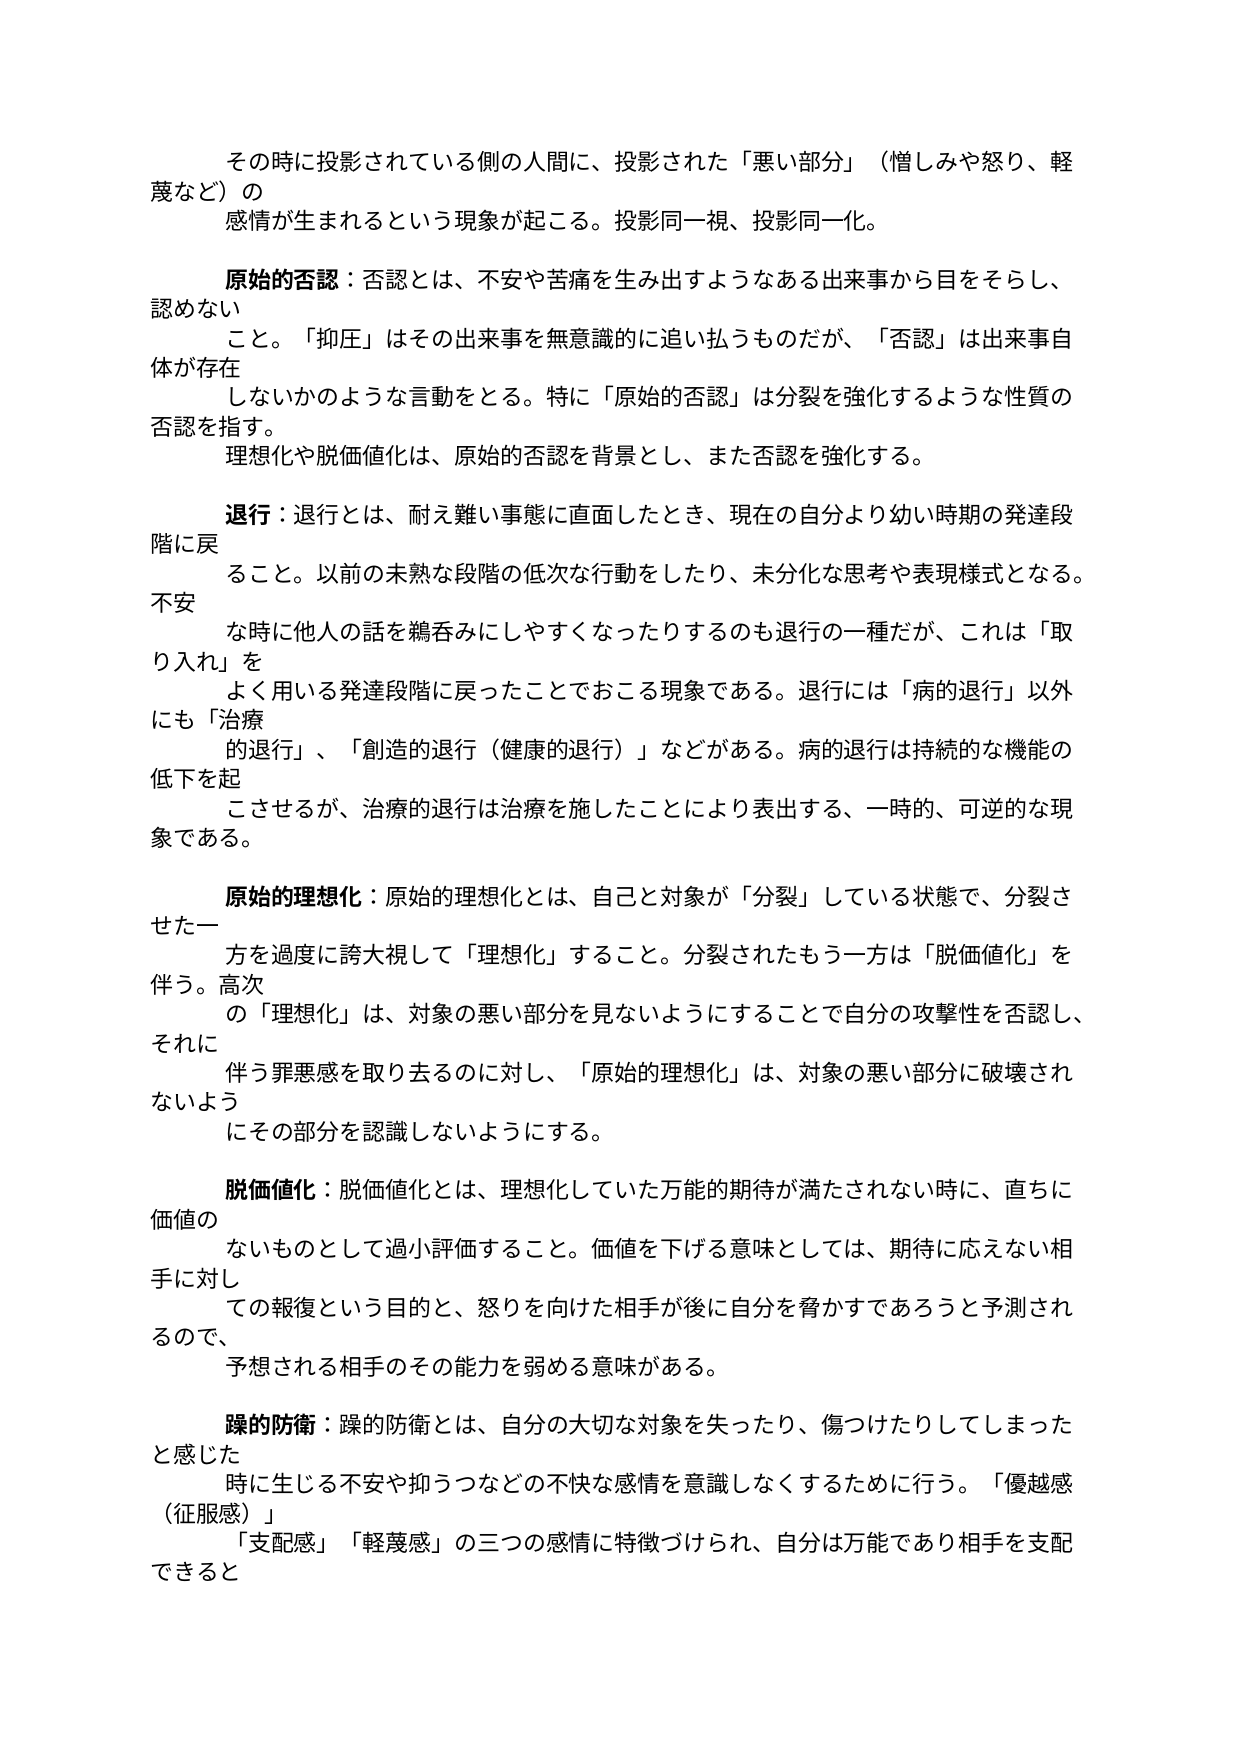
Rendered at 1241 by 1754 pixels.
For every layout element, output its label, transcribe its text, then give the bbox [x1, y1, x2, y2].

text 伴う罪悪感を取り去るのに対し、「原始的理想化」は、対象の悪い部分に破壊されないよう [150, 1061, 1091, 1116]
text 躁的防衛：躁的防衛とは、自分の大切な対象を失ったり、傷つけたりしてしまったと感じた [150, 1413, 1091, 1468]
text 理想化や脱価値化は、原始的否認を背景とし、また否認を強化する。 [150, 444, 1091, 469]
text 予想される相手のその能力を弱める意味がある。 [150, 1354, 1091, 1380]
text よく用いる発達段階に戻ったことでおこる現象である。退行には「病的退行」以外にも「治療 [150, 679, 1091, 734]
text な時に他人の話を鵜呑みにしやすくなったりするのも退行の一種だが、これは「取り入れ」を [150, 620, 1091, 675]
text 感情が生まれるという現象が起こる。投影同一視、投影同一化。 [150, 209, 1091, 234]
text その時に投影されている側の人間に、投影された「悪い部分」（憎しみや怒り、軽蔑など）の [150, 150, 1091, 205]
text 「支配感」「軽蔑感」の三つの感情に特徴づけられ、自分は万能であり相手を支配できると [150, 1531, 1091, 1586]
text 方を過度に誇大視して「理想化」すること。分裂されたもう一方は「脱価値化」を伴う。高次 [150, 943, 1091, 998]
text 原始的否認：否認とは、不安や苦痛を生み出すようなある出来事から目をそらし、認めない [150, 267, 1091, 322]
text ること。以前の未熟な段階の低次な行動をしたり、未分化な思考や表現様式となる。不安 [150, 561, 1091, 616]
text にその部分を認識しないようにする。 [150, 1119, 1091, 1145]
text の「理想化」は、対象の悪い部分を見ないようにすることで自分の攻撃性を否認し、それに [150, 1002, 1091, 1057]
text ないものとして過小評価すること。価値を下げる意味としては、期待に応えない相手に対し [150, 1237, 1091, 1292]
text 的退行」、「創造的退行（健康的退行）」などがある。病的退行は持続的な機能の低下を起 [150, 737, 1091, 792]
text ての報復という目的と、怒りを向けた相手が後に自分を脅かすであろうと予測されるので、 [150, 1296, 1091, 1351]
text 退行：退行とは、耐え難い事態に直面したとき、現在の自分より幼い時期の発達段階に戻 [150, 502, 1091, 557]
text 時に生じる不安や抑うつなどの不快な感情を意識しなくするために行う。「優越感（征服感）」 [150, 1472, 1091, 1527]
text こさせるが、治療的退行は治療を施したことにより表出する、一時的、可逆的な現象である。 [150, 796, 1091, 851]
text しないかのような言動をとる。特に「原始的否認」は分裂を強化するような性質の否認を指す。 [150, 385, 1091, 440]
text 脱価値化：脱価値化とは、理想化していた万能的期待が満たされない時に、直ちに価値の [150, 1178, 1091, 1233]
text 原始的理想化：原始的理想化とは、自己と対象が「分裂」している状態で、分裂させた一 [150, 884, 1091, 939]
text こと。「抑圧」はその出来事を無意識的に追い払うものだが、「否認」は出来事自体が存在 [150, 326, 1091, 381]
